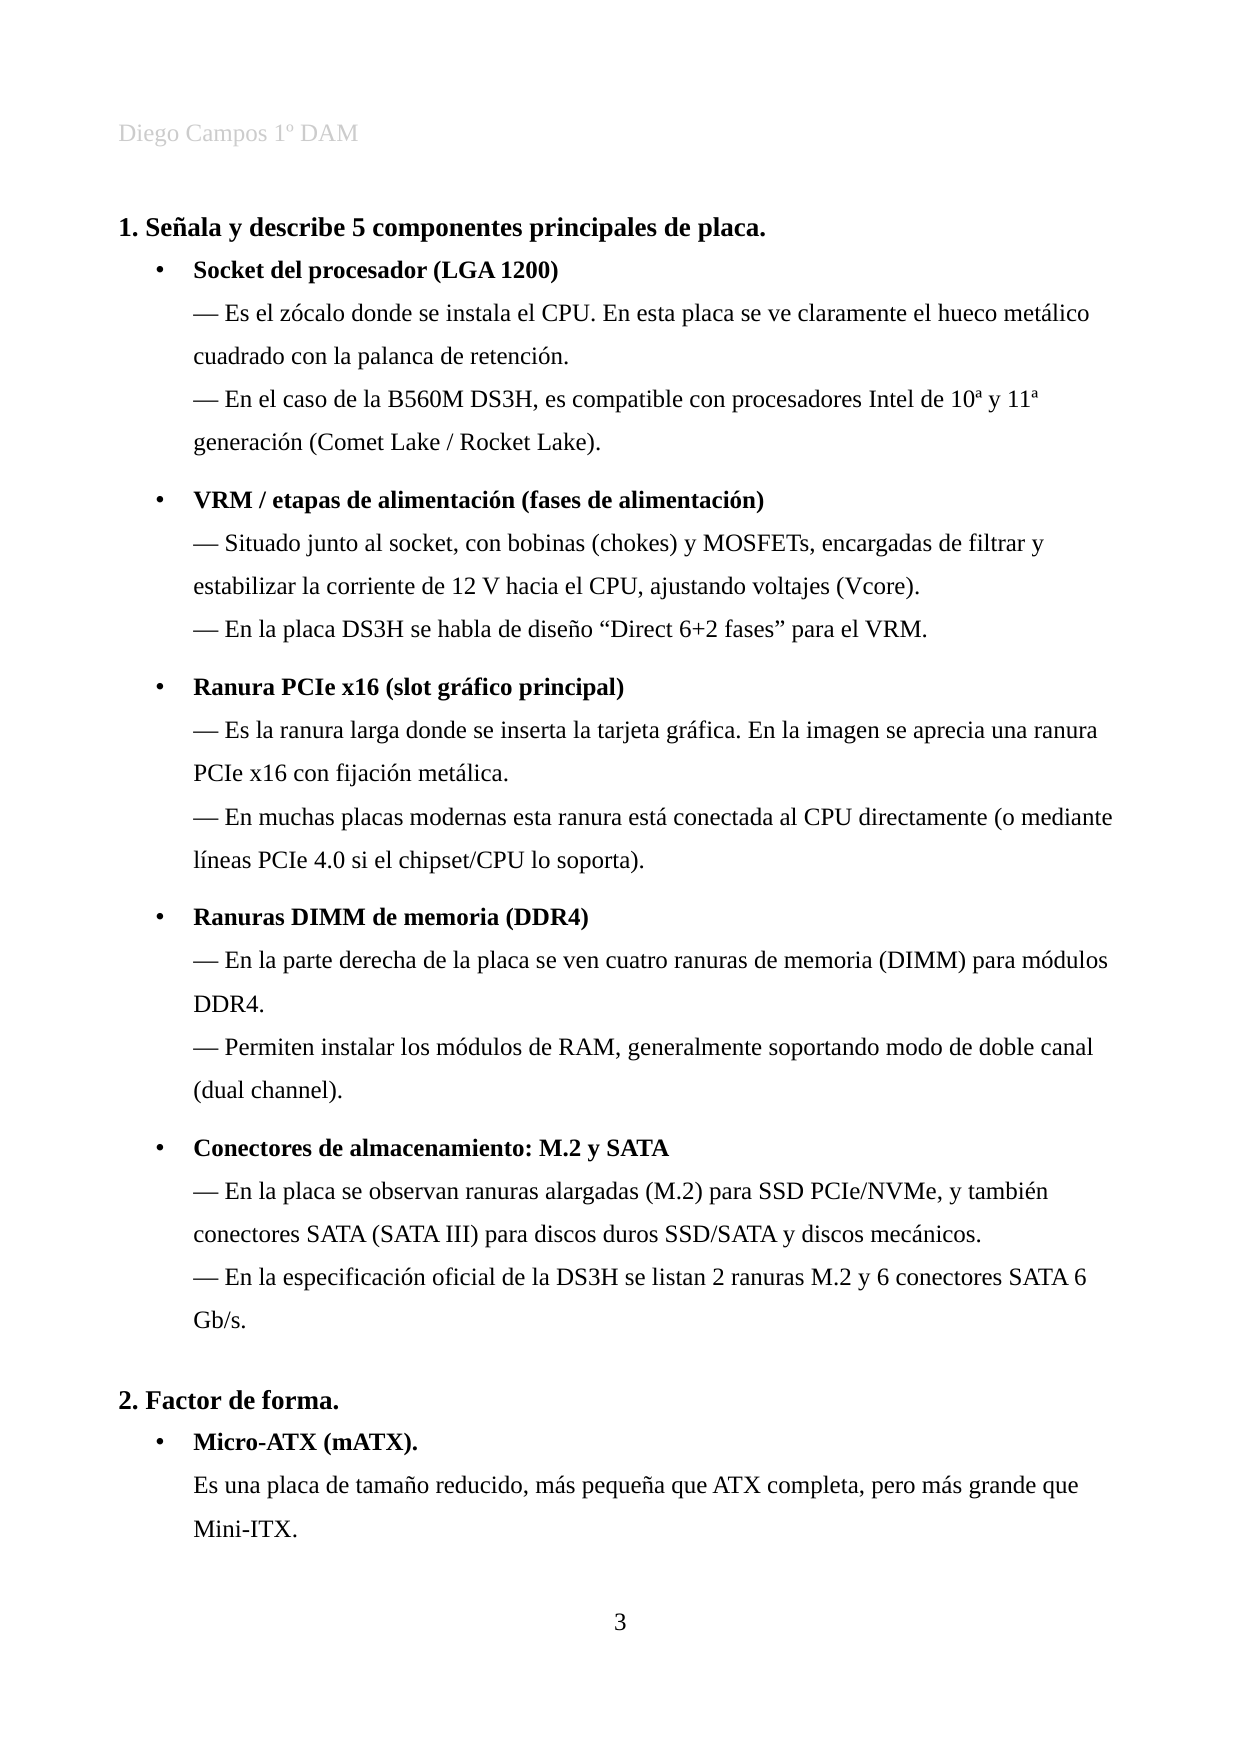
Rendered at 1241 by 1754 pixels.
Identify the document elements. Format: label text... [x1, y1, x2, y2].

subtitle 1. Señala y describe 5 componentes principales de placa. [118, 211, 1122, 242]
list Ranuras DIMM de memoria (DDR4) — En la parte derecha de la placa se ven cuatro ranuras de memoria (DIMM) para módulos DDR4. — Permiten instalar los módulos de RAM, generalmente soportando modo de doble canal (dual channel). [156, 902, 1122, 1104]
list Micro-ATX (mATX). Es una placa de tamaño reducido, más pequeña que ATX completa, pero más grande que Mini-ITX. [156, 1427, 1122, 1542]
list Conectores de almacenamiento: M.2 y SATA — En la placa se observan ranuras alargadas (M.2) para SSD PCIe/NVMe, y también conectores SATA (SATA III) para discos duros SSD/SATA y discos mecánicos. — En la especificación oficial de la DS3H se listan 2 ranuras M.2 y 6 conectores SATA 6 Gb/s. [156, 1133, 1122, 1334]
list Ranura PCIe x16 (slot gráfico principal) — Es la ranura larga donde se inserta la tarjeta gráfica. En la imagen se aprecia una ranura PCIe x16 con fijación metálica. — En muchas placas modernas esta ranura está conectada al CPU directamente (o mediante líneas PCIe 4.0 si el chipset/CPU lo soporta). [156, 672, 1122, 873]
subtitle 2. Factor de forma. [118, 1384, 1122, 1415]
list Socket del procesador (LGA 1200) — Es el zócalo donde se instala el CPU. En esta placa se ve claramente el hueco metálico cuadrado con la palanca de retención. — En el caso de la B560M DS3H, es compatible con procesadores Intel de 10ª y 11ª generación (Comet Lake / Rocket Lake). [156, 255, 1122, 456]
list VRM / etapas de alimentación (fases de alimentación) — Situado junto al socket, con bobinas (chokes) y MOSFETs, encargadas de filtrar y estabilizar la corriente de 12 V hacia el CPU, ajustando voltajes (Vcore). — En la placa DS3H se habla de diseño “Direct 6+2 fases” para el VRM. [156, 485, 1122, 643]
